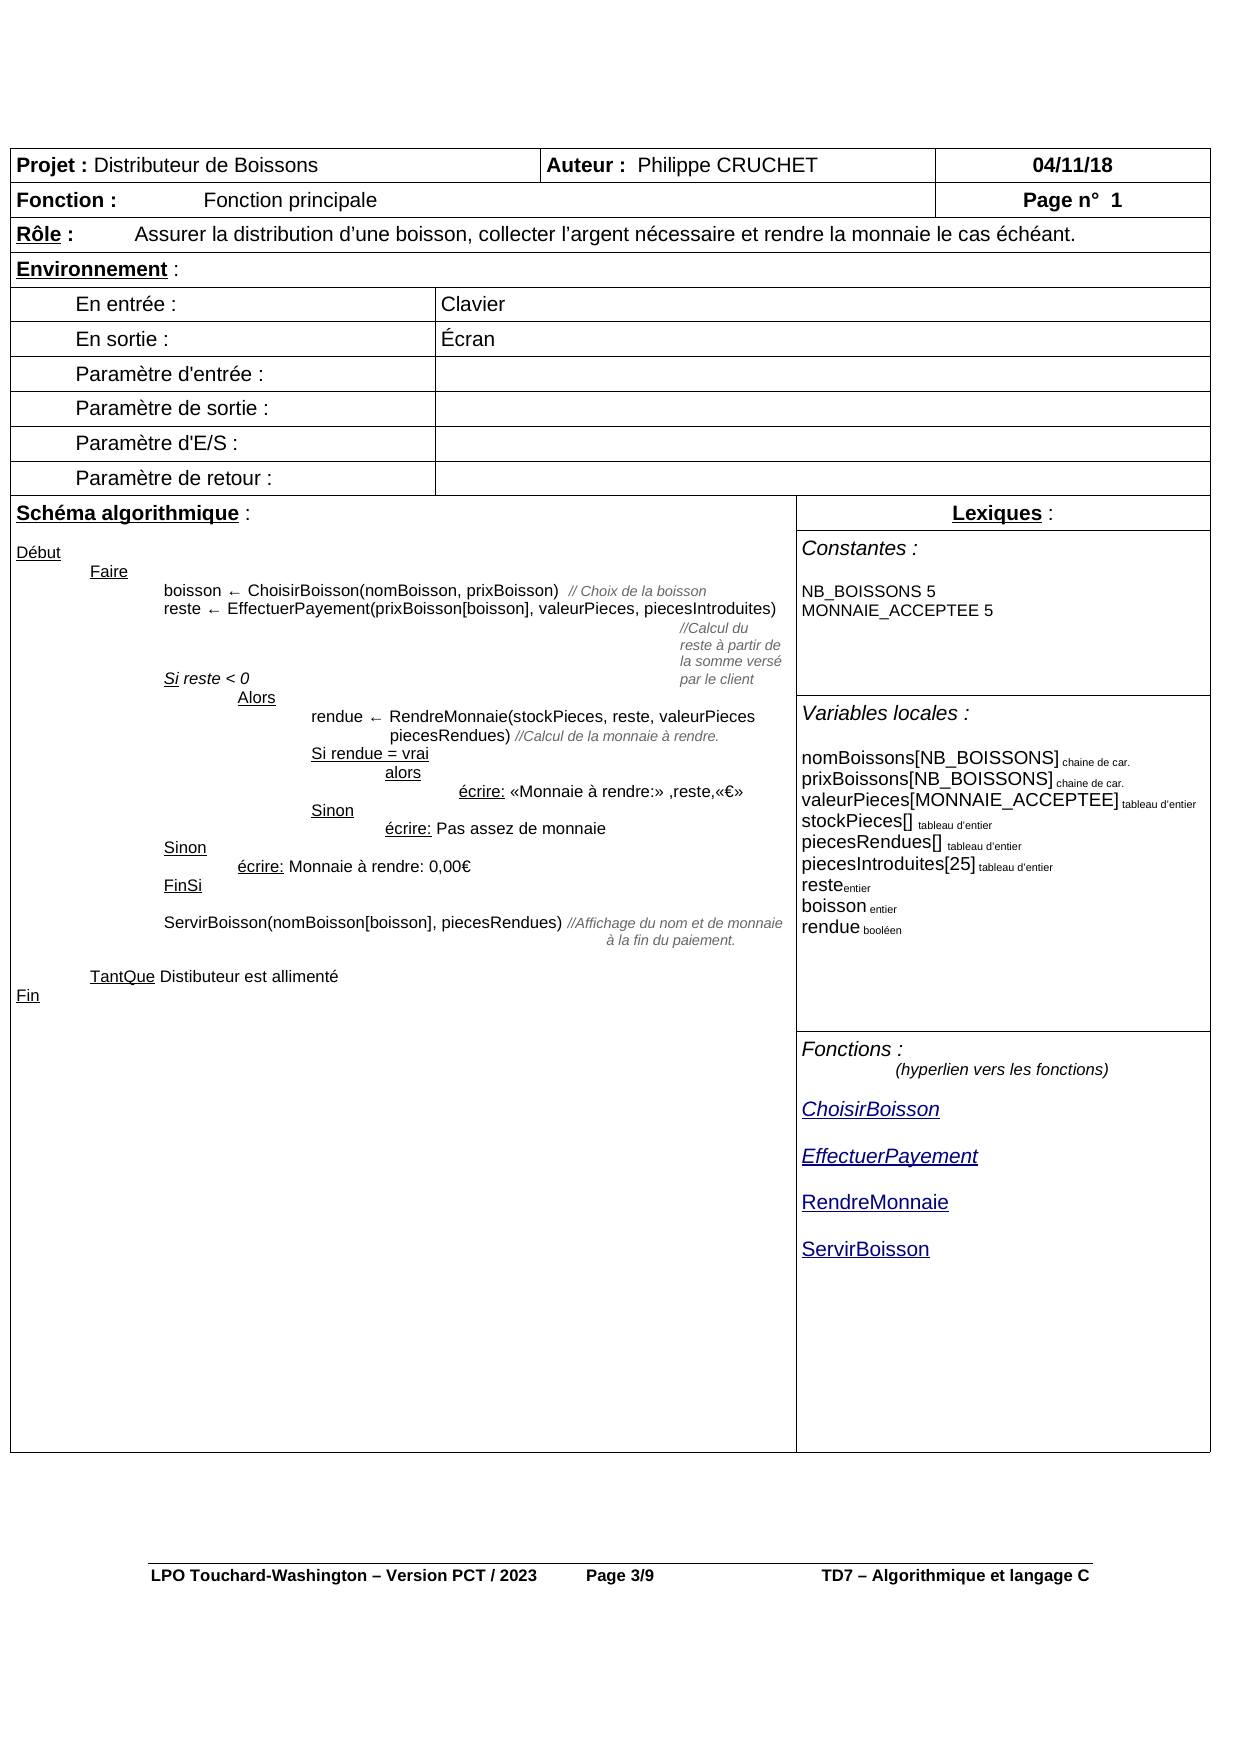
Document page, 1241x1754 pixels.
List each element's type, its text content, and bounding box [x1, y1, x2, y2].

table_cell Paramètre de retour : [11, 462, 435, 495]
table_cell Clavier [436, 288, 1210, 321]
table_cell Paramètre d'E/S : [11, 427, 435, 461]
table_cell Écran [436, 322, 1210, 356]
table_cell [436, 357, 1210, 391]
table_cell Paramètre de sortie : [11, 392, 435, 426]
table_cell Fonction : Fonction principale [11, 183, 935, 217]
table_cell [436, 392, 1210, 426]
table_cell [436, 427, 1210, 461]
table_cell Schéma algorithmique : Début Faire boisson ← ChoisirBoisson(nomBoisson, prixBoisson) // Choix de la boisson reste ← EffectuerPayement(prixBoisson[boisson], valeurPieces, piecesIntroduites) //Calcul du reste à partir de la somme versé Si reste < 0 par le client Alors rendue ← RendreMonnaie(stockPieces, reste, valeurPieces piecesRendues) //Calcul de la monnaie à rendre. Si rendue = vrai alors écrire: «Monnaie à rendre:» ,reste,«€» Sinon écrire: Pas assez de monnaie Sinon écrire: Monnaie à rendre: 0,00€ FinSi ServirBoisson(nomBoisson[boisson], piecesRendues) //Affichage du nom et de monnaie à la fin du paiement. TantQue Distibuteur est allimenté Fin [11, 496, 796, 1452]
table_cell En sortie : [11, 322, 435, 356]
table_header Auteur : Philippe CRUCHET [541, 149, 935, 182]
table_cell [436, 462, 1210, 495]
table_cell Environnement : [11, 253, 1210, 287]
table_cell Fonctions : (hyperlien vers les fonctions) ChoisirBoisson EffectuerPayement RendreMonnaie ServirBoisson [797, 1032, 1210, 1452]
table_header 04/11/18 [936, 149, 1210, 182]
table_cell Variables locales : nomBoissons[NB_BOISSONS] chaine de car. prixBoissons[NB_BOISSONS] chaine de car. valeurPieces[MONNAIE_ACCEPTEE] tableau d’entier stockPieces[] tableau d’entier piecesRendues[] tableau d’entier piecesIntroduites[25] tableau d’entier resteentier boisson entier rendue booléen [797, 696, 1210, 1031]
table_cell Rôle : Assurer la distribution d’une boisson, collecter l’argent nécessaire et rendre la monnaie le cas échéant. [11, 218, 1210, 252]
table_cell En entrée : [11, 288, 435, 321]
table_cell Page n° 1 [936, 183, 1210, 217]
table_cell Lexiques : [797, 496, 1210, 530]
table_cell Constantes : NB_BOISSONS 5 MONNAIE_ACCEPTEE 5 [797, 531, 1210, 695]
table_header Projet : Distributeur de Boissons [11, 149, 540, 182]
table_cell Paramètre d'entrée : [11, 357, 435, 391]
